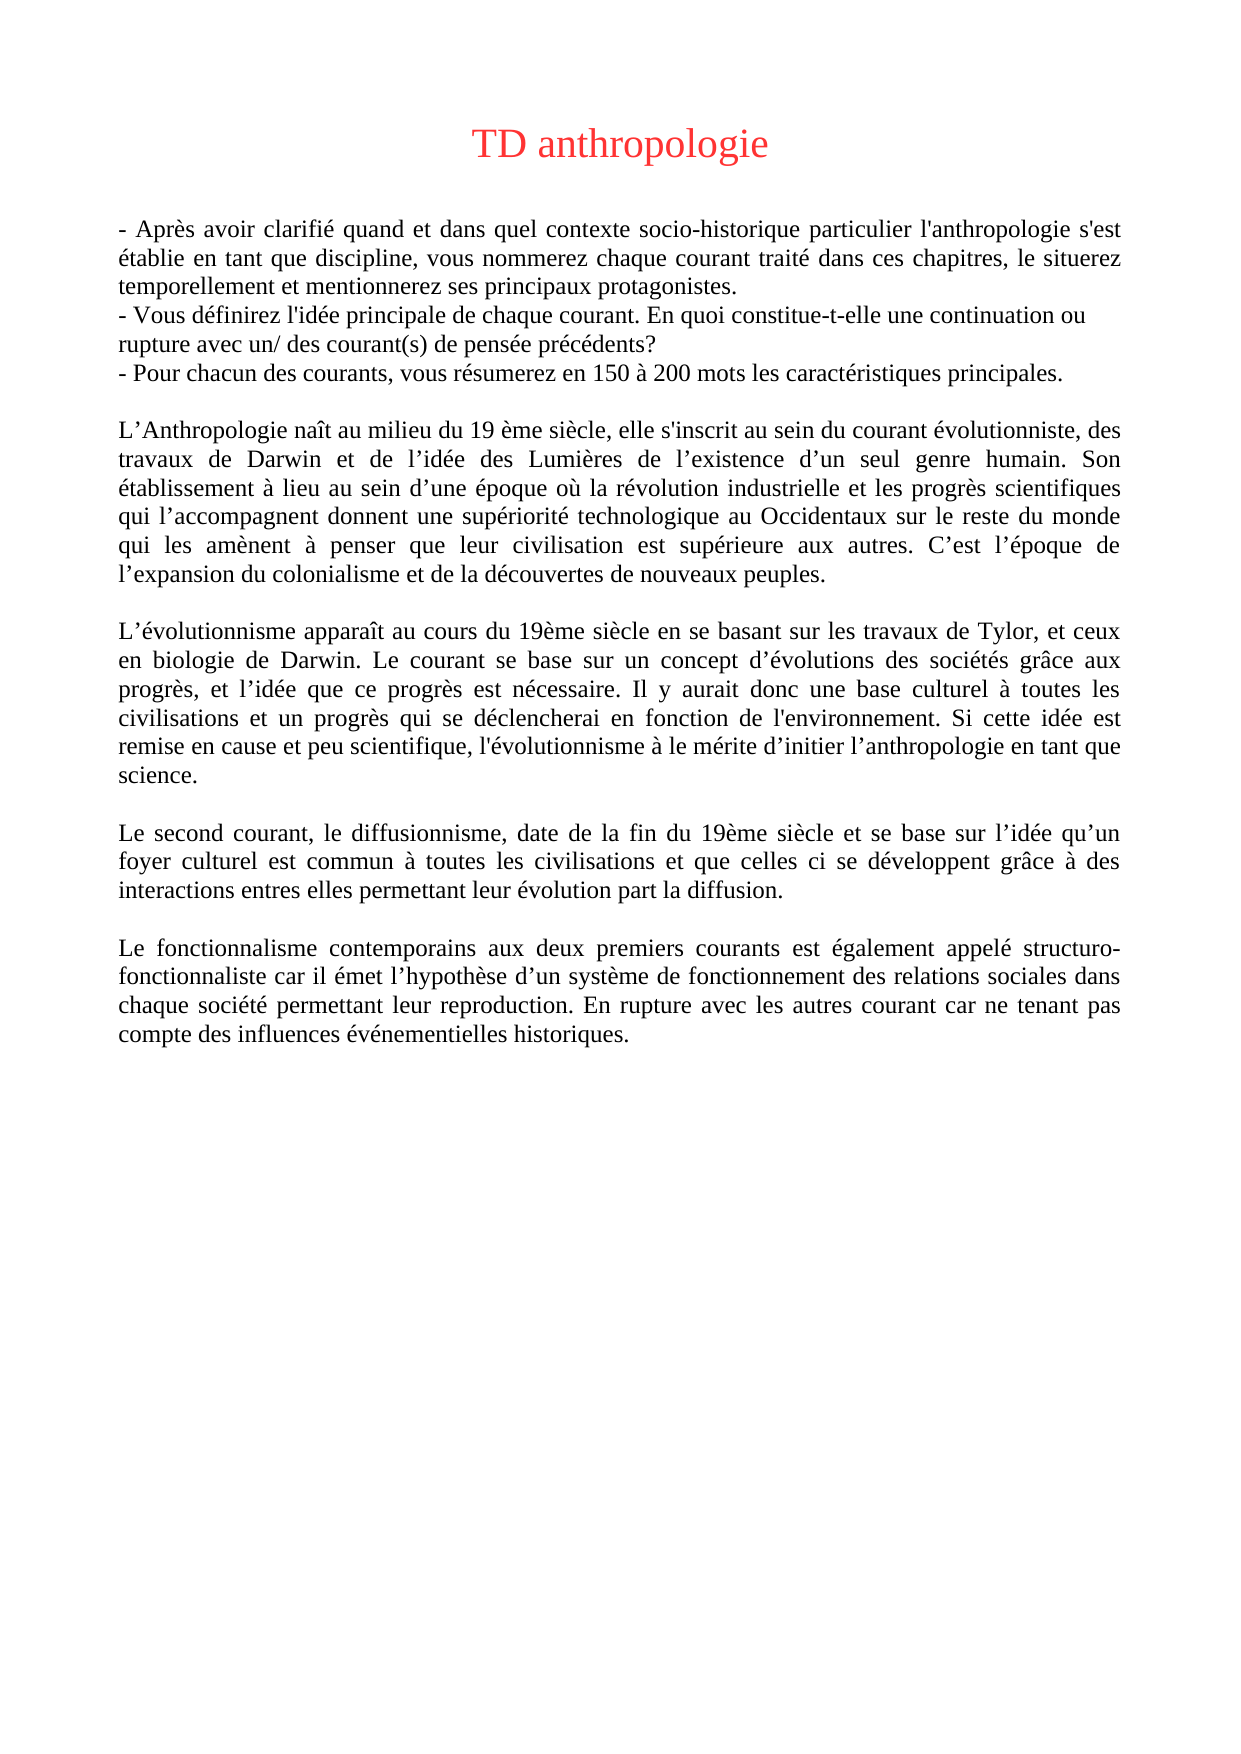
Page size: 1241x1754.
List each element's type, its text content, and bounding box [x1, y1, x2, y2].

text - Après avoir clarifié quand et dans quel contexte socio-historique particulier l'anthropologie s'est établie en tant que discipline, vous nommerez chaque courant traité dans ces chapitres, le situerez temporellement et mentionnerez ses principaux protagonistes. [118, 214, 1122, 300]
text - Vous définirez l'idée principale de chaque courant. En quoi constitue-t-elle une continuation ou rupture avec un/ des courant(s) de pensée précédents? [118, 300, 1122, 358]
text L’Anthropologie naît au milieu du 19 ème siècle, elle s'inscrit au sein du courant évolutionniste, des travaux de Darwin et de l’idée des Lumières de l’existence d’un seul genre humain. Son établissement à lieu au sein d’une époque où la révolution industrielle et les progrès scientifiques qui l’accompagnent donnent une supériorité technologique au Occidentaux sur le reste du monde qui les amènent à penser que leur civilisation est supérieure aux autres. C’est l’époque de l’expansion du colonialisme et de la découvertes de nouveaux peuples. [118, 415, 1122, 588]
text TD anthropologie [118, 118, 1122, 166]
text - Pour chacun des courants, vous résumerez en 150 à 200 mots les caractéristiques principales. [118, 358, 1122, 386]
text Le second courant, le diffusionnisme, date de la fin du 19ème siècle et se base sur l’idée qu’un foyer culturel est commun à toutes les civilisations et que celles ci se développent grâce à des interactions entres elles permettant leur évolution part la diffusion. [118, 818, 1122, 904]
text Le fonctionnalisme contemporains aux deux premiers courants est également appelé structuro-fonctionnaliste car il émet l’hypothèse d’un système de fonctionnement des relations sociales dans chaque société permettant leur reproduction. En rupture avec les autres courant car ne tenant pas compte des influences événementielles historiques. [118, 933, 1122, 1048]
text L’évolutionnisme apparaît au cours du 19ème siècle en se basant sur les travaux de Tylor, et ceux en biologie de Darwin. Le courant se base sur un concept d’évolutions des sociétés grâce aux progrès, et l’idée que ce progrès est nécessaire. Il y aurait donc une base culturel à toutes les civilisations et un progrès qui se déclencherai en fonction de l'environnement. Si cette idée est remise en cause et peu scientifique, l'évolutionnisme à le mérite d’initier l’anthropologie en tant que science. [118, 616, 1122, 789]
